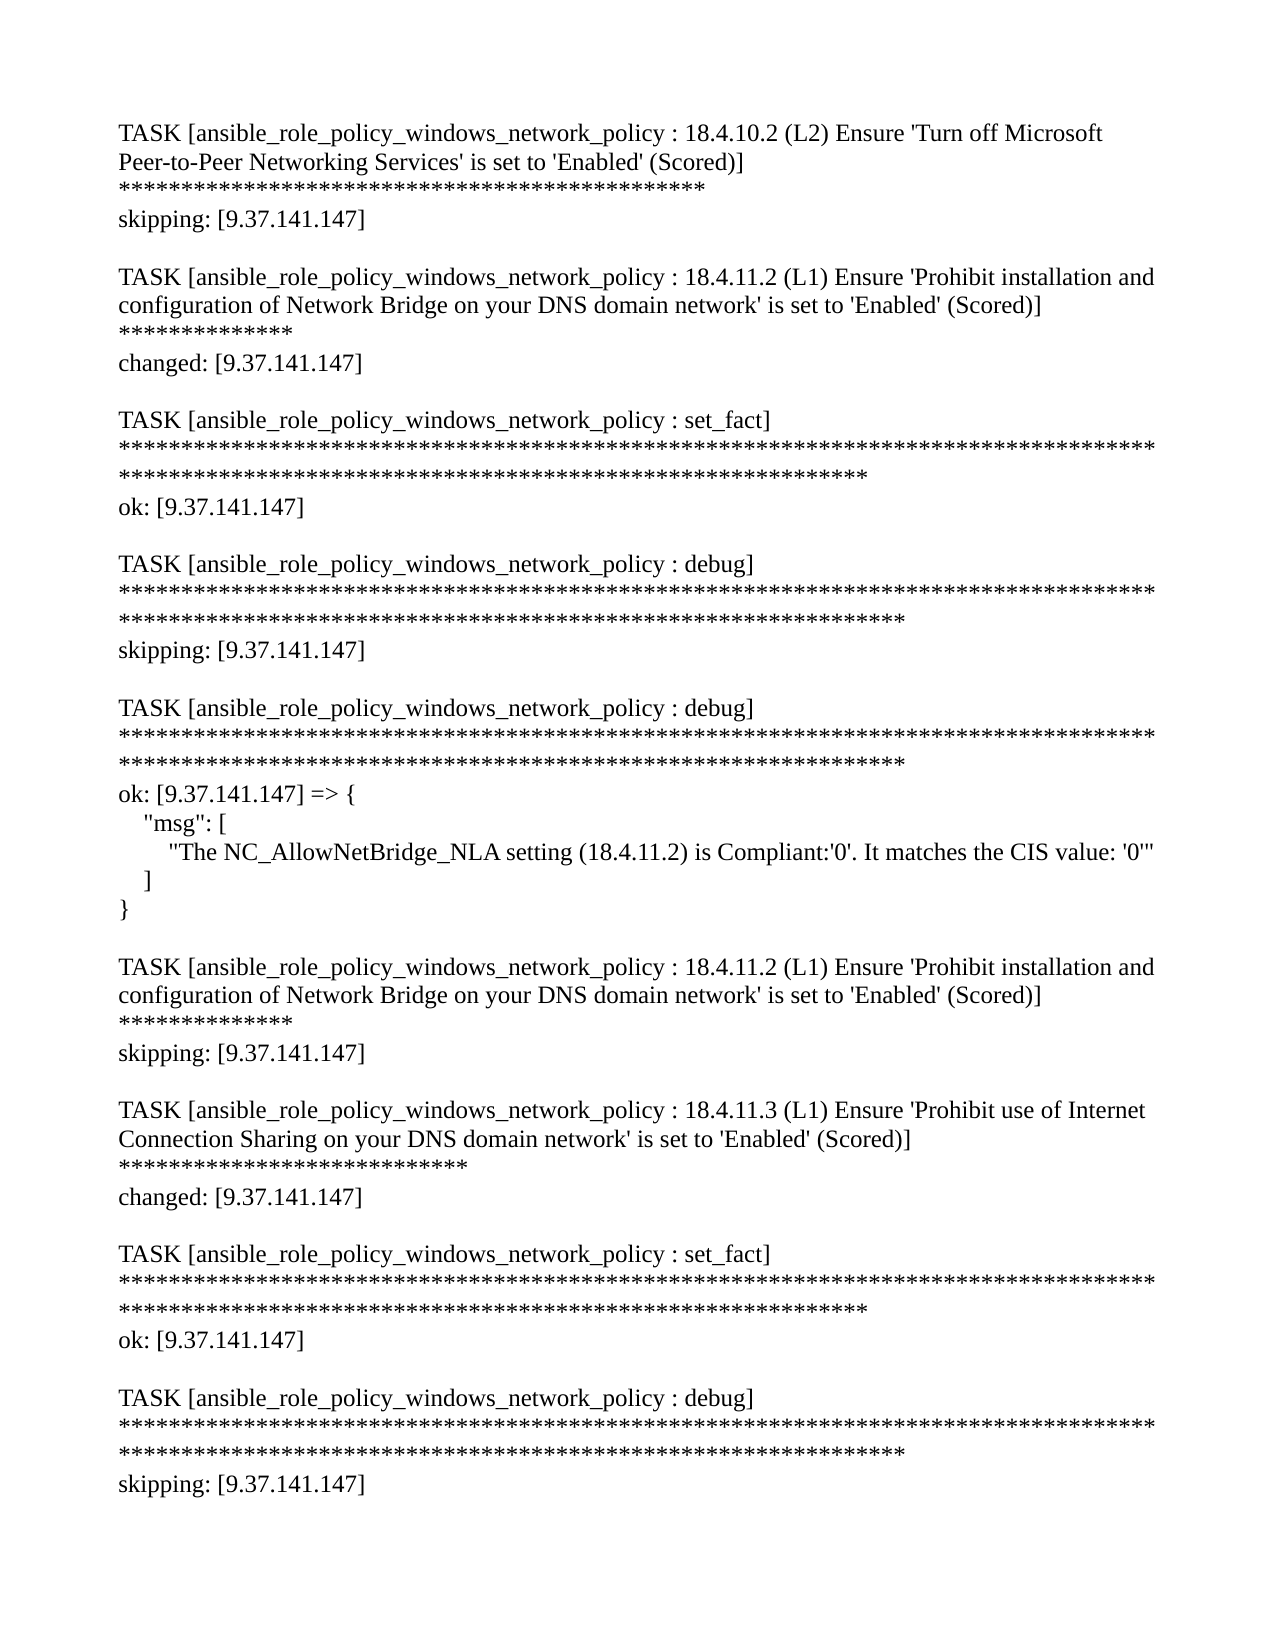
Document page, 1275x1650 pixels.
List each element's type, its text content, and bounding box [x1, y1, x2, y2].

text "msg": [ [118, 808, 1157, 837]
text skipping: [9.37.141.147] [118, 636, 1157, 664]
text changed: [9.37.141.147] [118, 1182, 1157, 1211]
text TASK [ansible_role_policy_windows_network_policy : 18.4.11.2 (L1) Ensure 'Prohibit installation and configuration of Network Bridge on your DNS domain network' is set to 'Enabled' (Scored)] ************** [118, 262, 1157, 348]
text TASK [ansible_role_policy_windows_network_policy : set_fact] *********************************************************************************************************************************************** [118, 406, 1157, 492]
text TASK [ansible_role_policy_windows_network_policy : debug] ************************************************************************************************************************************************** [118, 693, 1157, 779]
text "The NC_AllowNetBridge_NLA setting (18.4.11.2) is Compliant:'0'. It matches the CIS value: '0'" [118, 837, 1157, 866]
text skipping: [9.37.141.147] [118, 204, 1157, 233]
text TASK [ansible_role_policy_windows_network_policy : 18.4.11.3 (L1) Ensure 'Prohibit use of Internet Connection Sharing on your DNS domain network' is set to 'Enabled' (Scored)] **************************** [118, 1096, 1157, 1182]
text } [118, 894, 1157, 923]
text TASK [ansible_role_policy_windows_network_policy : 18.4.11.2 (L1) Ensure 'Prohibit installation and configuration of Network Bridge on your DNS domain network' is set to 'Enabled' (Scored)] ************** [118, 952, 1157, 1038]
text skipping: [9.37.141.147] [118, 1469, 1157, 1498]
text ok: [9.37.141.147] => { [118, 779, 1157, 808]
text TASK [ansible_role_policy_windows_network_policy : 18.4.10.2 (L2) Ensure 'Turn off Microsoft Peer-to-Peer Networking Services' is set to 'Enabled' (Scored)] *********************************************** [118, 118, 1157, 204]
text TASK [ansible_role_policy_windows_network_policy : debug] ************************************************************************************************************************************************** [118, 549, 1157, 636]
text TASK [ansible_role_policy_windows_network_policy : debug] ************************************************************************************************************************************************** [118, 1383, 1157, 1469]
text ] [118, 866, 1157, 894]
text changed: [9.37.141.147] [118, 348, 1157, 377]
text skipping: [9.37.141.147] [118, 1038, 1157, 1067]
text ok: [9.37.141.147] [118, 1326, 1157, 1354]
text TASK [ansible_role_policy_windows_network_policy : set_fact] *********************************************************************************************************************************************** [118, 1239, 1157, 1326]
text ok: [9.37.141.147] [118, 492, 1157, 521]
